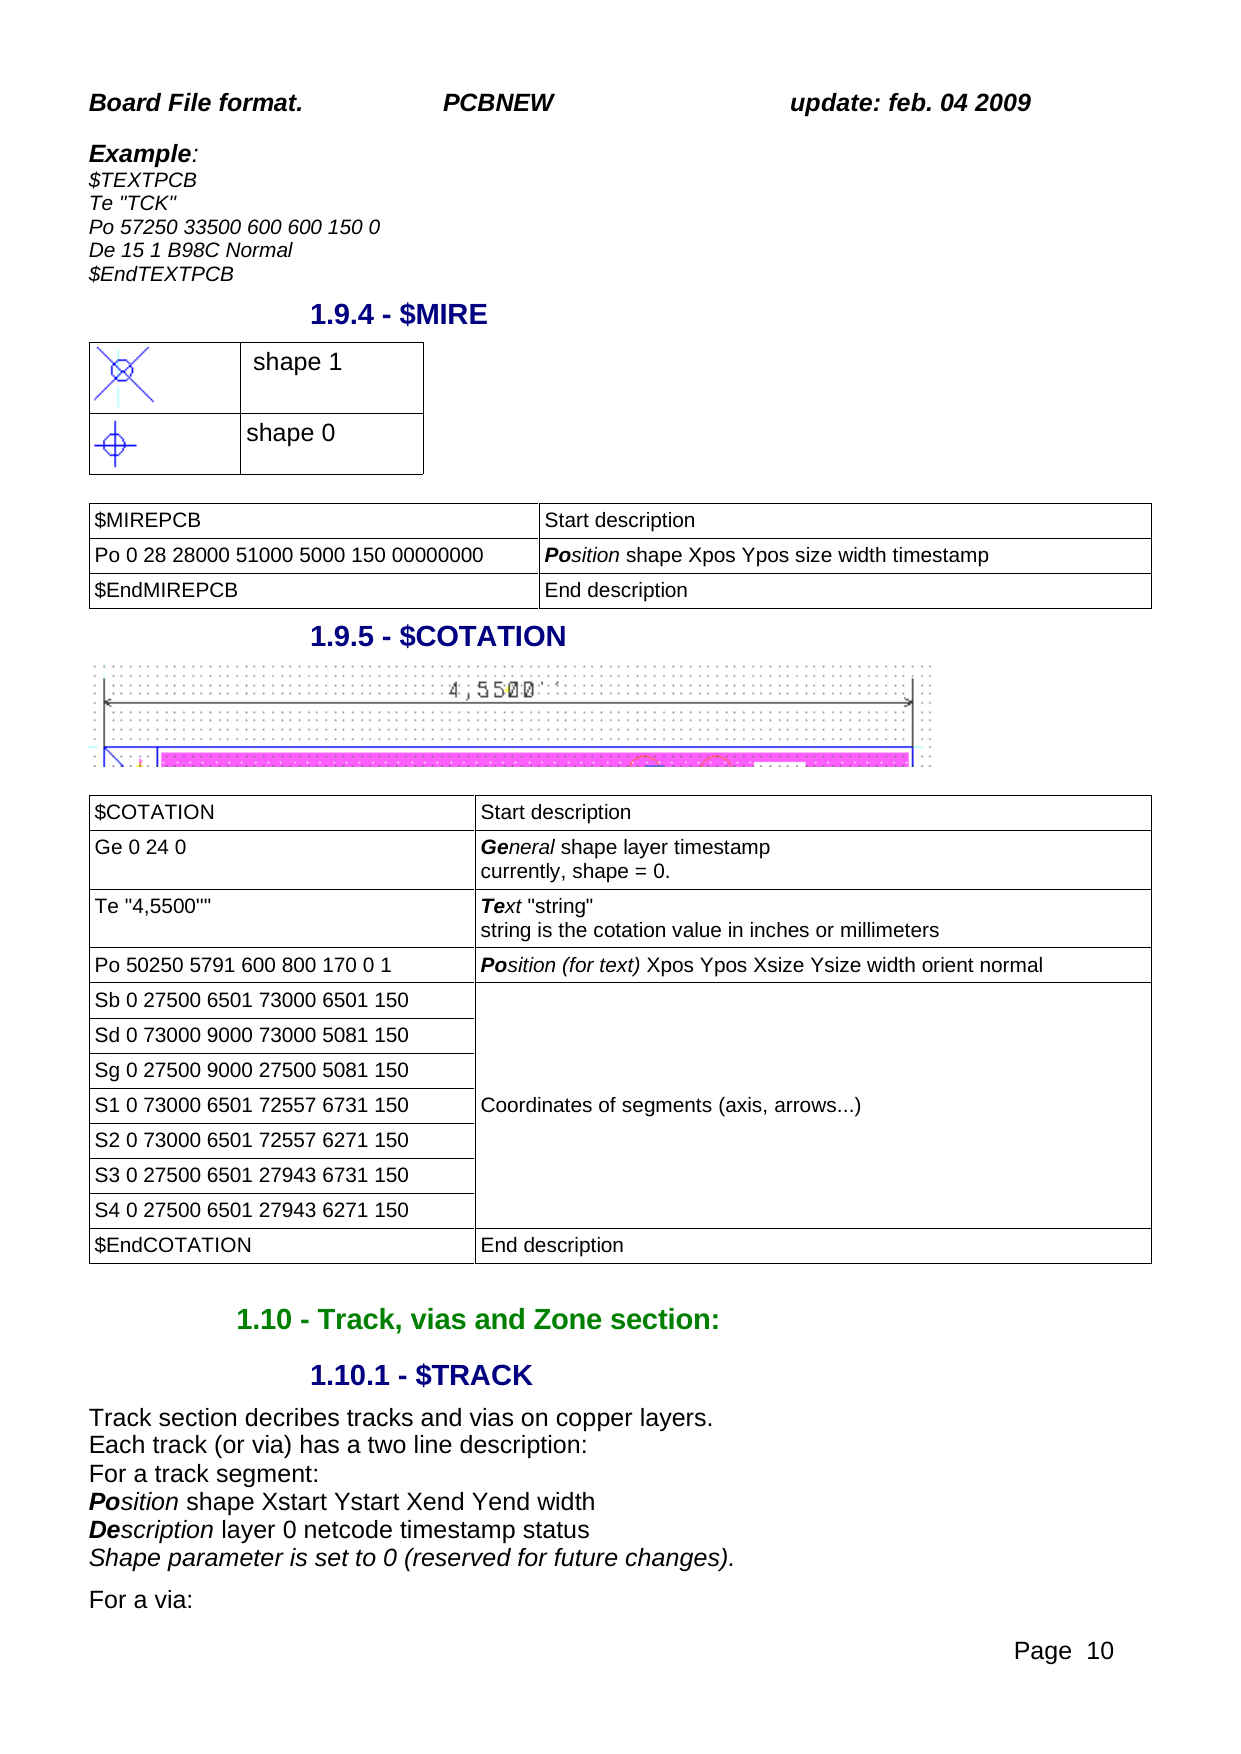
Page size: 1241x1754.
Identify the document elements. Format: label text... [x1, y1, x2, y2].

table_cell Coordinates of segments (axis, arrows...) [476, 983, 1151, 1228]
table_cell End description [476, 1229, 1151, 1263]
table_cell General shape layer timestamp currently, shape = 0. [476, 831, 1151, 889]
table_cell $EndCOTATION [90, 1229, 474, 1263]
subtitle $COTATION [236, 619, 1152, 652]
text Shape parameter is set to 0 (reserved for future changes). [88, 1543, 1152, 1572]
table_cell Ge 0 24 0 [90, 831, 474, 889]
table_cell Po 50250 5791 600 800 170 0 1 [90, 948, 474, 982]
table_cell Po 0 28 28000 51000 5000 150 00000000 [90, 539, 538, 573]
table_cell Te "4,5500''" [90, 890, 474, 947]
table_cell S4 0 27500 6501 27943 6271 150 [90, 1194, 474, 1228]
table_cell $EndMIREPCB [90, 574, 538, 608]
table_header shape 1 [241, 343, 423, 413]
text $EndTEXTPCB [88, 262, 1152, 286]
table_header Sb 0 27500 6501 73000 6501 150 [90, 983, 474, 1018]
text Description layer 0 netcode timestamp status [88, 1516, 1152, 1543]
table_cell Position shape Xpos Ypos size width timestamp [540, 539, 1151, 573]
subtitle $TRACK [236, 1359, 1152, 1392]
text Example: [88, 140, 1152, 168]
text Position shape Xstart Ystart Xend Yend width [88, 1487, 1152, 1516]
table_header $COTATION [90, 796, 474, 830]
picture [94, 418, 140, 469]
text Each track (or via) has a two line description: [88, 1431, 1152, 1459]
table_header Start description [540, 504, 1151, 538]
table_cell End description [540, 574, 1151, 608]
text Te "TCK" [88, 192, 1152, 215]
table_header [90, 343, 240, 413]
text Track section decribes tracks and vias on copper layers. [88, 1403, 1152, 1431]
text Po 57250 33500 600 600 150 0 [88, 215, 1152, 239]
table_cell Position (for text) Xpos Ypos Xsize Ysize width orient normal [476, 948, 1151, 982]
table_header $MIREPCB [90, 504, 538, 538]
picture [94, 347, 154, 407]
text For a via: [88, 1586, 1152, 1613]
table_cell shape 0 [241, 414, 423, 474]
table_cell Sd 0 73000 9000 73000 5081 150 [90, 1019, 474, 1053]
subtitle $MIRE [236, 298, 1152, 330]
table_cell Sg 0 27500 9000 27500 5081 150 [90, 1054, 474, 1088]
table_cell Text "string" string is the cotation value in inches or millimeters [476, 890, 1151, 947]
text For a track segment: [88, 1459, 1152, 1487]
table_header Start description [476, 796, 1151, 830]
table_cell S3 0 27500 6501 27943 6731 150 [90, 1159, 474, 1193]
text $TEXTPCB [88, 168, 1152, 192]
table_cell S2 0 73000 6501 72557 6271 150 [90, 1124, 474, 1158]
subtitle Track, vias and Zone section: [162, 1303, 1152, 1336]
table_cell S1 0 73000 6501 72557 6731 150 [90, 1089, 474, 1123]
text De 15 1 B98C Normal [88, 239, 1152, 262]
picture [88, 663, 931, 767]
table_cell [90, 414, 240, 474]
